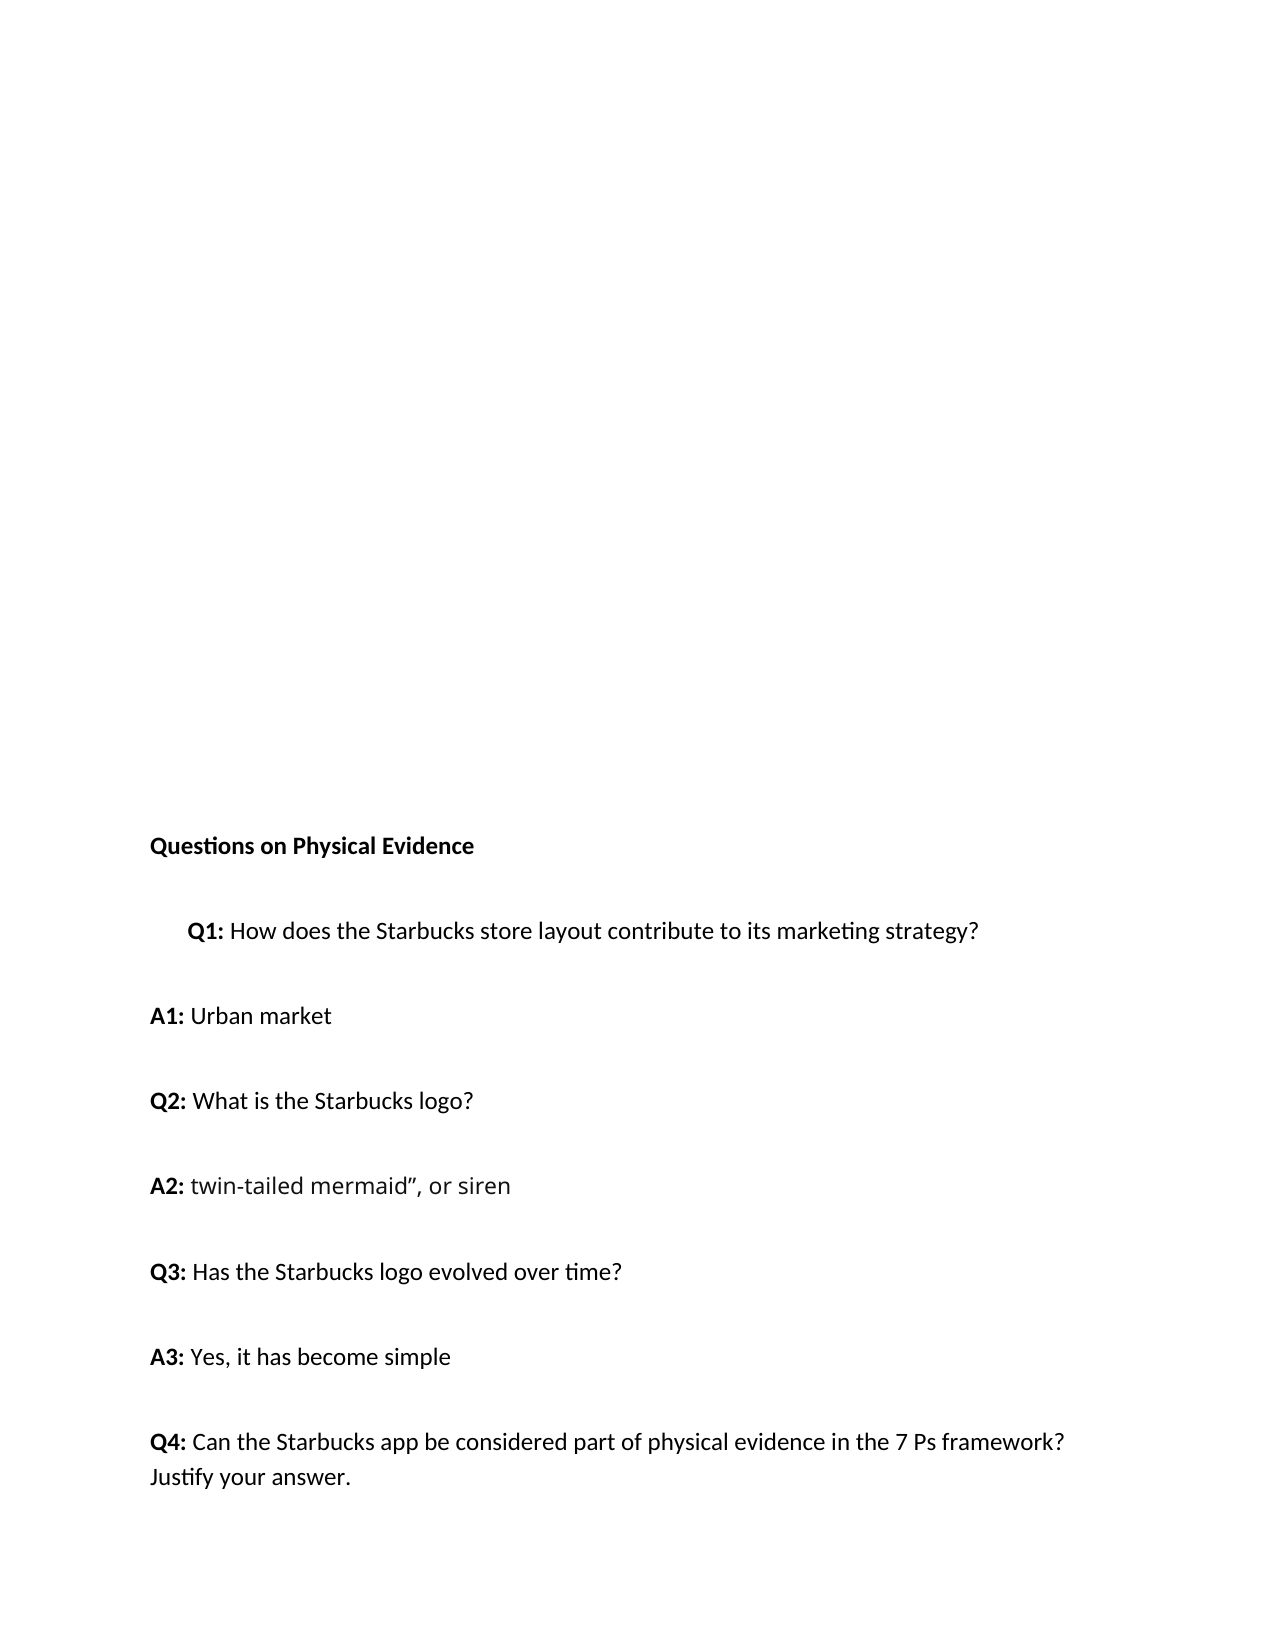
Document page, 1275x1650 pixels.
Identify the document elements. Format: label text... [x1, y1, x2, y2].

text Q4: Can the Starbucks app be considered part of physical evidence in the 7 Ps framework? Justify your answer. [150, 1426, 1125, 1491]
text A2: twin-tailed mermaid”, or siren [150, 1170, 1125, 1201]
text A3: Yes, it has become simple [150, 1341, 1125, 1371]
text Q3: Has the Starbucks logo evolved over time? [150, 1256, 1125, 1286]
text Questions on Physical Evidence [150, 830, 1125, 861]
text A1: Urban market [150, 1000, 1125, 1031]
text Q2: What is the Starbucks logo? [150, 1085, 1125, 1116]
text Q1: How does the Starbucks store layout contribute to its marketing strategy? [187, 915, 1125, 946]
